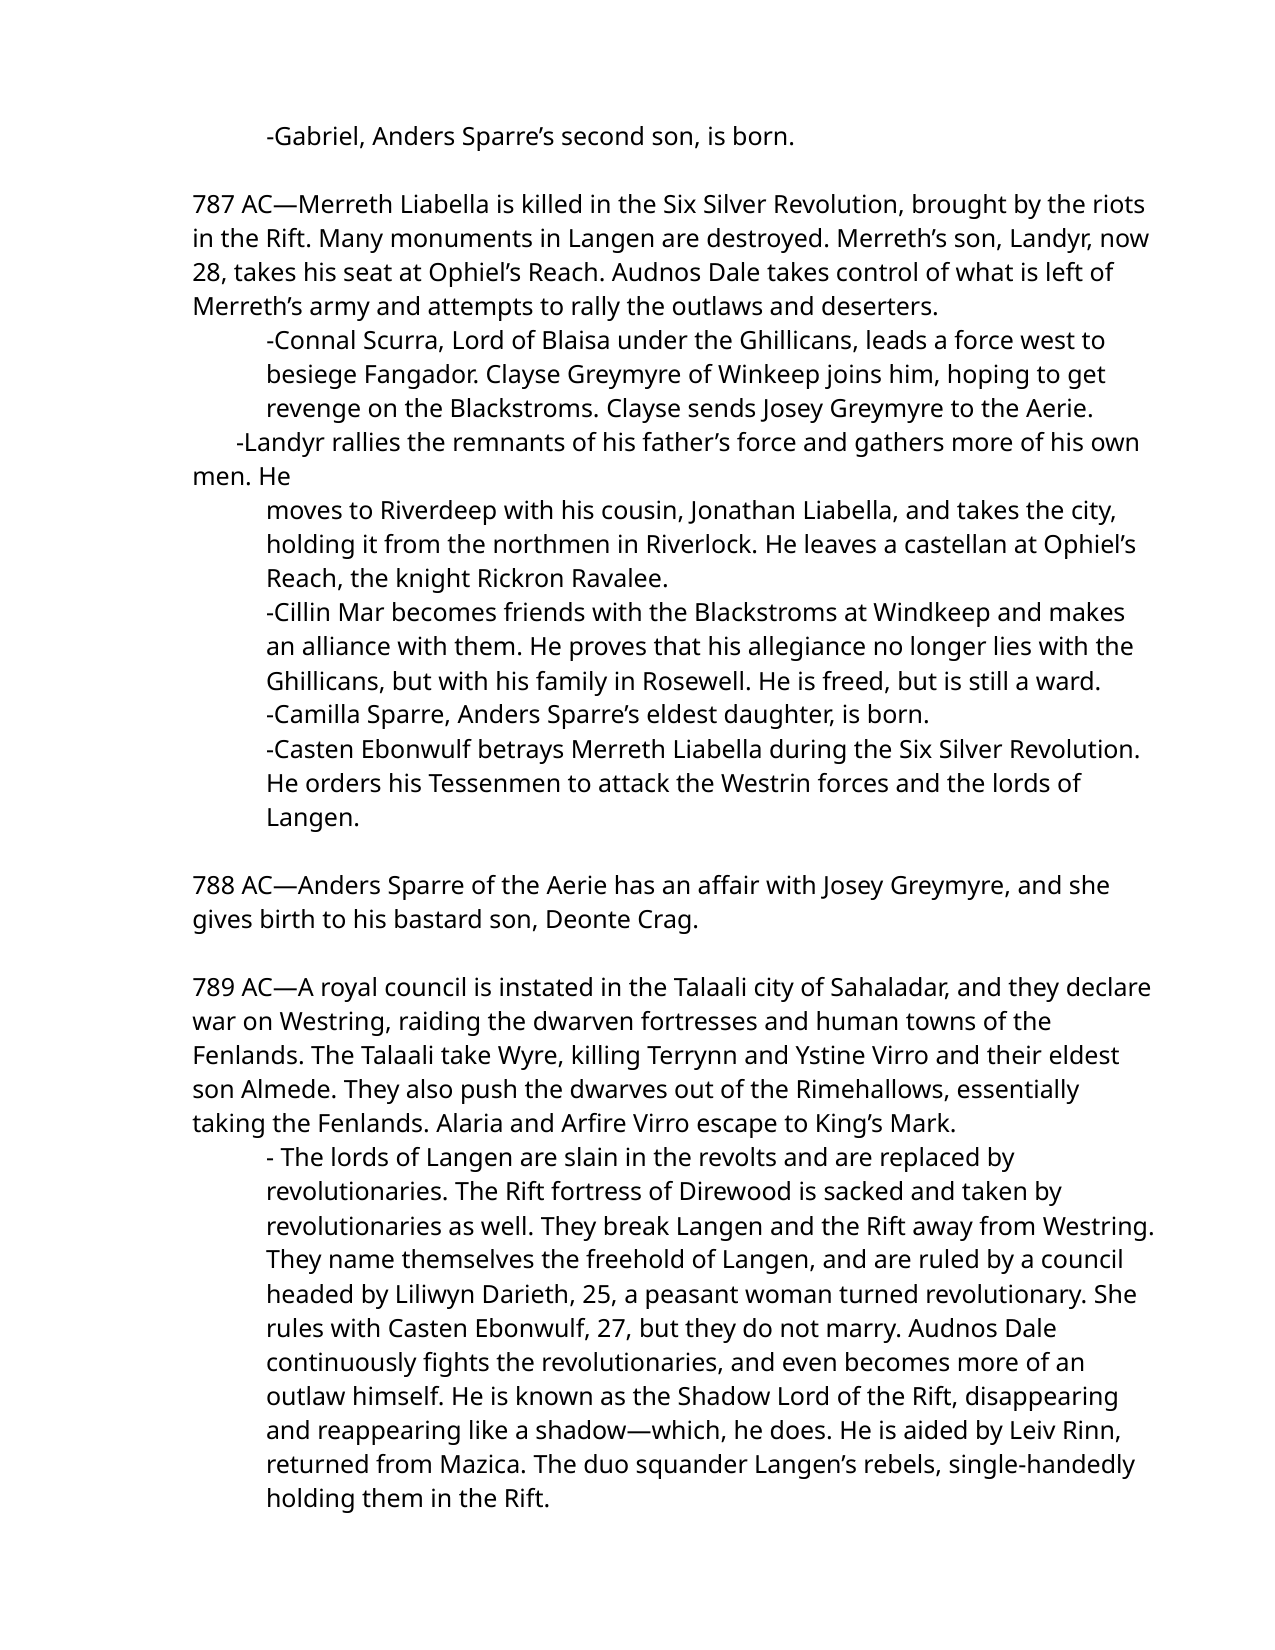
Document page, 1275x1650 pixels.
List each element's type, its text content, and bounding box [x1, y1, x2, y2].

text 787 AC—Merreth Liabella is killed in the Six Silver Revolution, brought by the riots in the Rift. Many monuments in Langen are destroyed. Merreth’s son, Landyr, now 28, takes his seat at Ophiel’s Reach. Audnos Dale takes control of what is left of Merreth’s army and attempts to rally the outlaws and deserters. [192, 186, 1157, 322]
text -Gabriel, Anders Sparre’s second son, is born. [266, 118, 1157, 152]
text moves to Riverdeep with his cousin, Jonathan Liabella, and takes the city, holding it from the northmen in Riverlock. He leaves a castellan at Ophiel’s Reach, the knight Rickron Ravalee. [266, 493, 1157, 595]
text -Cillin Mar becomes friends with the Blackstroms at Windkeep and makes an alliance with them. He proves that his allegiance no longer lies with the Ghillicans, but with his family in Rosewell. He is freed, but is still a ward. [266, 595, 1157, 697]
text 789 AC—A royal council is instated in the Talaali city of Sahaladar, and they declare war on Westring, raiding the dwarven fortresses and human towns of the Fenlands. The Talaali take Wyre, killing Terrynn and Ystine Virro and their eldest son Almede. They also push the dwarves out of the Rimehallows, essentially taking the Fenlands. Alaria and Arfire Virro escape to King’s Mark. [192, 970, 1157, 1140]
text -Connal Scurra, Lord of Blaisa under the Ghillicans, leads a force west to besiege Fangador. Clayse Greymyre of Winkeep joins him, hoping to get revenge on the Blackstroms. Clayse sends Josey Greymyre to the Aerie. [266, 322, 1157, 425]
text -Casten Ebonwulf betrays Merreth Liabella during the Six Silver Revolution. He orders his Tessenmen to attack the Westrin forces and the lords of Langen. [266, 731, 1157, 833]
text -Landyr rallies the remnants of his father’s force and gathers more of his own men. He [192, 425, 1157, 493]
text 788 AC—Anders Sparre of the Aerie has an affair with Josey Greymyre, and she gives birth to his bastard son, Deonte Crag. [192, 867, 1157, 936]
text -Camilla Sparre, Anders Sparre’s eldest daughter, is born. [266, 697, 1157, 731]
text - The lords of Langen are slain in the revolts and are replaced by revolutionaries. The Rift fortress of Direwood is sacked and taken by revolutionaries as well. They break Langen and the Rift away from Westring. They name themselves the freehold of Langen, and are ruled by a council headed by Liliwyn Darieth, 25, a peasant woman turned revolutionary. She rules with Casten Ebonwulf, 27, but they do not marry. Audnos Dale continuously fights the revolutionaries, and even becomes more of an outlaw himself. He is known as the Shadow Lord of the Rift, disappearing and reappearing like a shadow—which, he does. He is aided by Leiv Rinn, returned from Mazica. The duo squander Langen’s rebels, single-handedly holding them in the Rift. [266, 1140, 1157, 1515]
